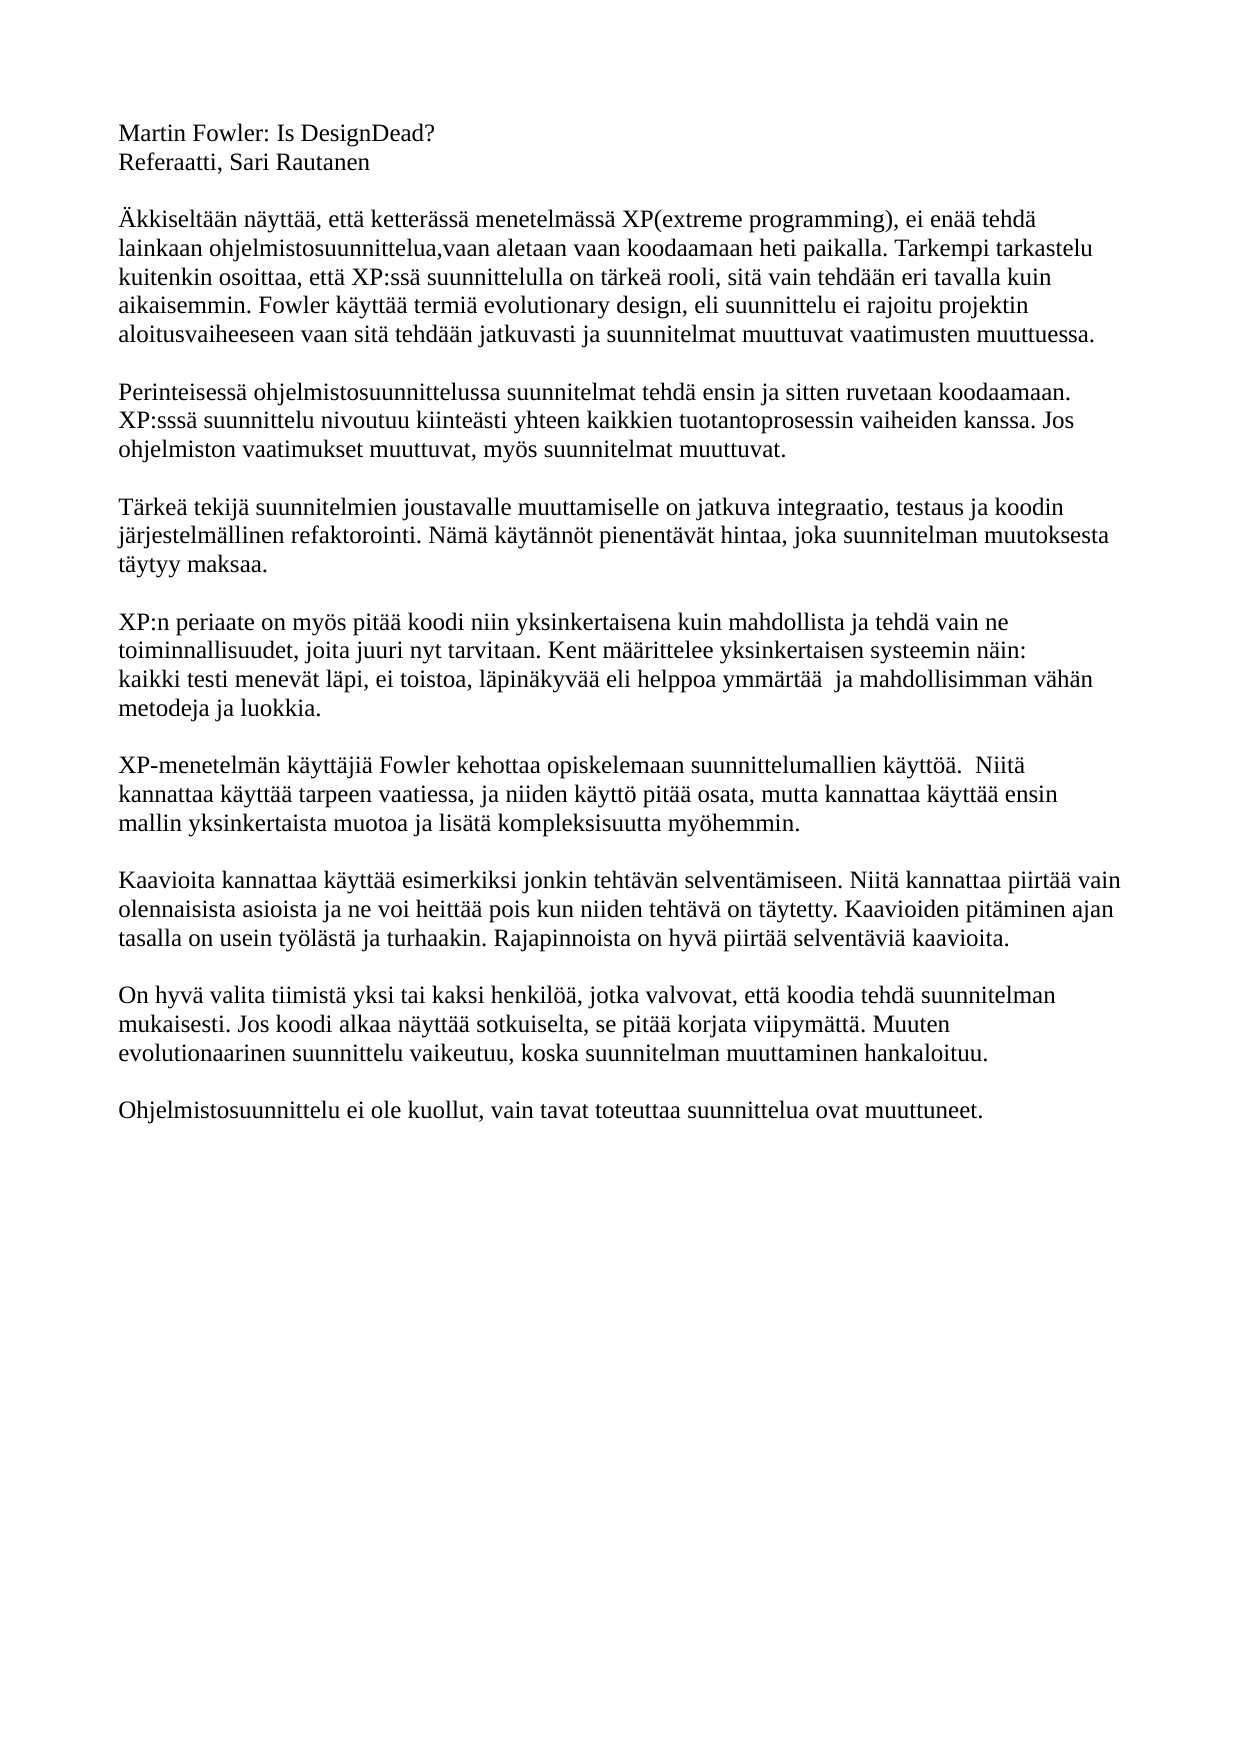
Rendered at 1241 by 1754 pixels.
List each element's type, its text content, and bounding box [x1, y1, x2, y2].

text Martin Fowler: Is DesignDead? [118, 118, 1122, 147]
text Referaatti, Sari Rautanen [118, 147, 1122, 176]
text XP-menetelmän käyttäjiä Fowler kehottaa opiskelemaan suunnittelumallien käyttöä. Niitä kannattaa käyttää tarpeen vaatiessa, ja niiden käyttö pitää osata, mutta kannattaa käyttää ensin mallin yksinkertaista muotoa ja lisätä kompleksisuutta myöhemmin. [118, 751, 1122, 837]
text Kaavioita kannattaa käyttää esimerkiksi jonkin tehtävän selventämiseen. Niitä kannattaa piirtää vain olennaisista asioista ja ne voi heittää pois kun niiden tehtävä on täytetty. Kaavioiden pitäminen ajan tasalla on usein työlästä ja turhaakin. Rajapinnoista on hyvä piirtää selventäviä kaavioita. [118, 866, 1122, 952]
text Tärkeä tekijä suunnitelmien joustavalle muuttamiselle on jatkuva integraatio, testaus ja koodin järjestelmällinen refaktorointi. Nämä käytännöt pienentävät hintaa, joka suunnitelman muutoksesta täytyy maksaa. [118, 492, 1122, 578]
text On hyvä valita tiimistä yksi tai kaksi henkilöä, jotka valvovat, että koodia tehdä suunnitelman mukaisesti. Jos koodi alkaa näyttää sotkuiselta, se pitää korjata viipymättä. Muuten evolutionaarinen suunnittelu vaikeutuu, koska suunnitelman muuttaminen hankaloituu. [118, 981, 1122, 1067]
text Perinteisessä ohjelmistosuunnittelussa suunnitelmat tehdä ensin ja sitten ruvetaan koodaamaan. XP:sssä suunnittelu nivoutuu kiinteästi yhteen kaikkien tuotantoprosessin vaiheiden kanssa. Jos ohjelmiston vaatimukset muuttuvat, myös suunnitelmat muuttuvat. [118, 377, 1122, 463]
text Äkkiseltään näyttää, että ketterässä menetelmässä XP(extreme programming), ei enää tehdä lainkaan ohjelmistosuunnittelua,vaan aletaan vaan koodaamaan heti paikalla. Tarkempi tarkastelu kuitenkin osoittaa, että XP:ssä suunnittelulla on tärkeä rooli, sitä vain tehdään eri tavalla kuin aikaisemmin. Fowler käyttää termiä evolutionary design, eli suunnittelu ei rajoitu projektin aloitusvaiheeseen vaan sitä tehdään jatkuvasti ja suunnitelmat muuttuvat vaatimusten muuttuessa. [118, 204, 1122, 348]
text kaikki testi menevät läpi, ei toistoa, läpinäkyvää eli helppoa ymmärtää ja mahdollisimman vähän metodeja ja luokkia. [118, 664, 1122, 722]
text XP:n periaate on myös pitää koodi niin yksinkertaisena kuin mahdollista ja tehdä vain ne toiminnallisuudet, joita juuri nyt tarvitaan. Kent määrittelee yksinkertaisen systeemin näin: [118, 607, 1122, 664]
text Ohjelmistosuunnittelu ei ole kuollut, vain tavat toteuttaa suunnittelua ovat muuttuneet. [118, 1096, 1122, 1124]
